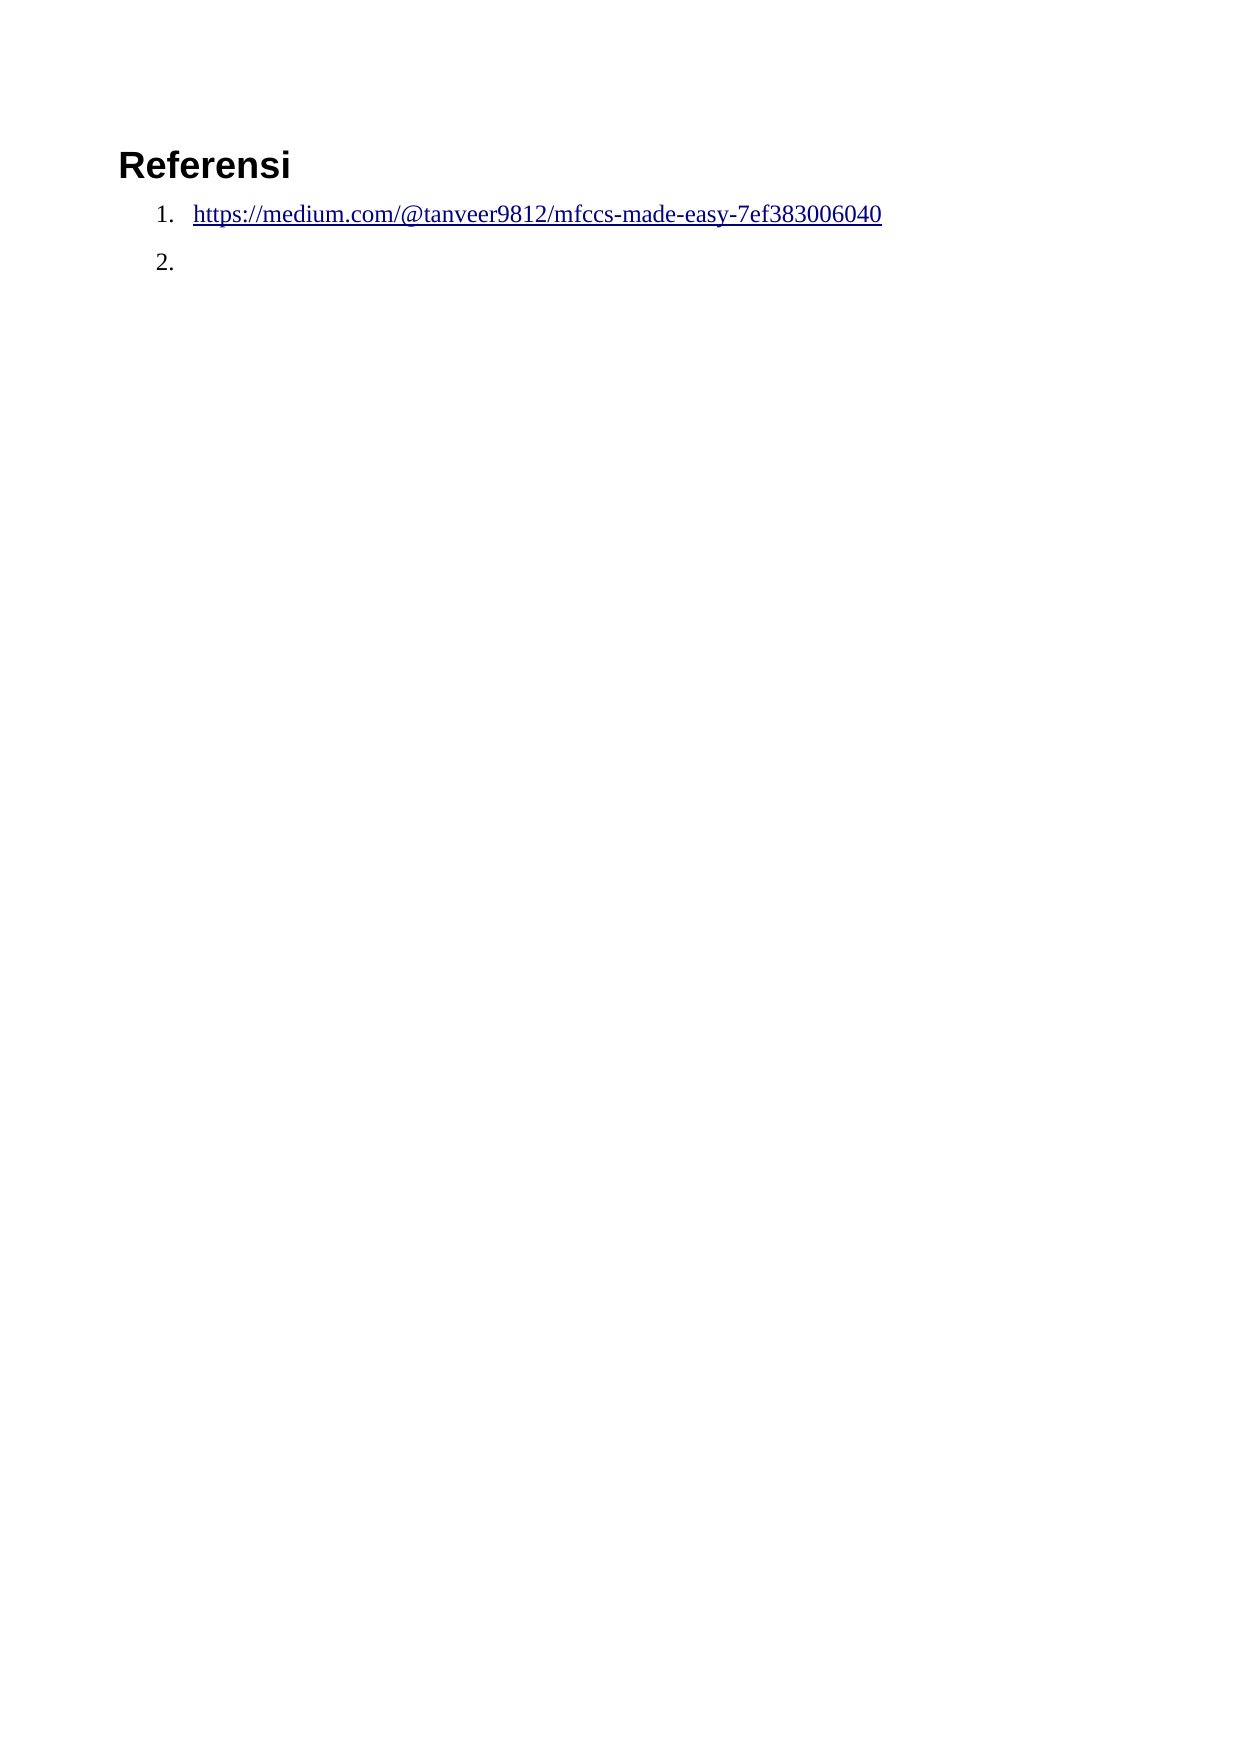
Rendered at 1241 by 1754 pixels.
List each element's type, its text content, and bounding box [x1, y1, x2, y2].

list https://medium.com/@tanveer9812/mfccs-made-easy-7ef383006040 [156, 199, 1122, 228]
subtitle Referensi [118, 143, 1122, 187]
